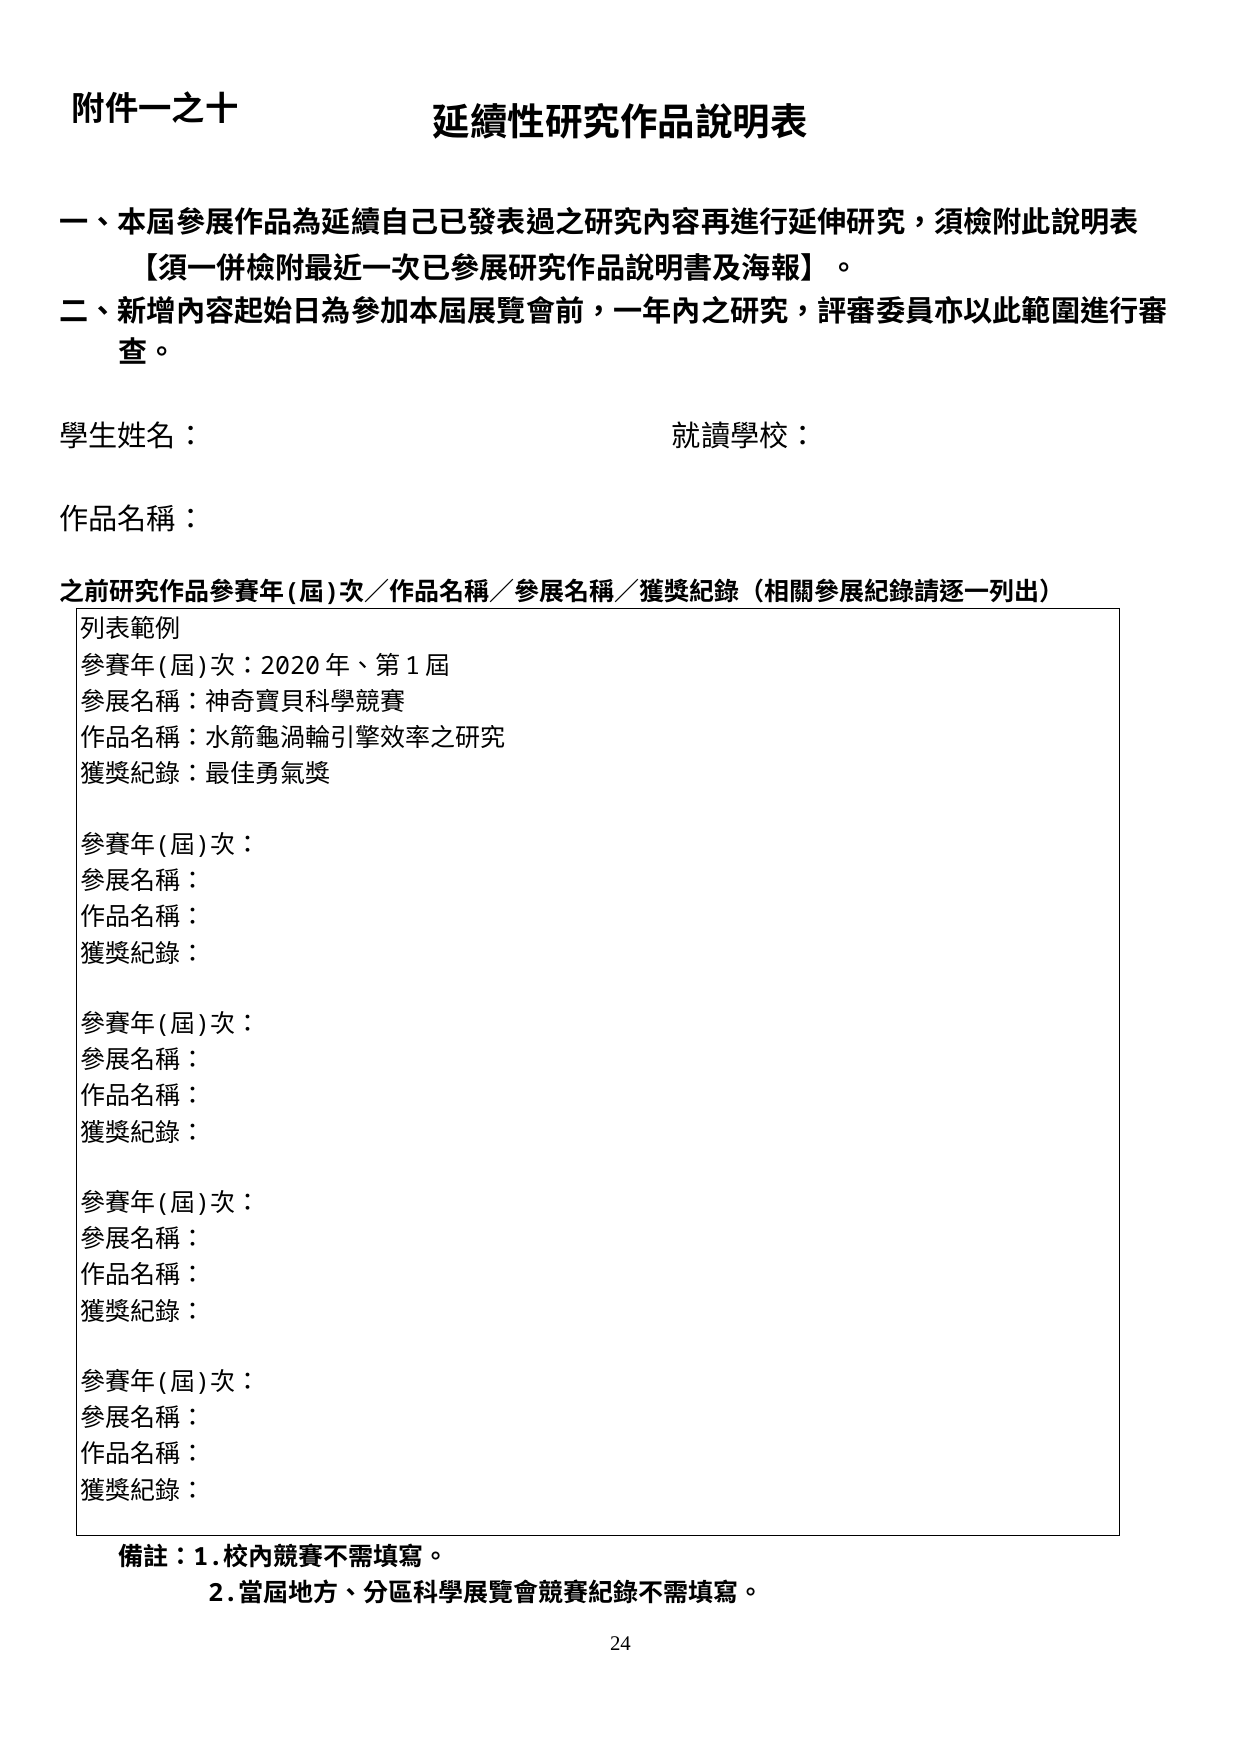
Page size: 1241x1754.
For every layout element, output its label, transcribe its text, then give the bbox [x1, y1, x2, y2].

text 【須一併檢附最近一次已參展研究作品說明書及海報】。 [59, 242, 1181, 288]
text 2.當屆地方、分區科學展覽會競賽紀錄不需填寫。 [59, 1572, 1181, 1609]
text 附件一之十 [72, 80, 263, 130]
text 一、本屆參展作品為延續自己已發表過之研究內容再進行延伸研究，須檢附此說明表 [59, 196, 1181, 242]
text 延續性研究作品說明表 [290, 92, 1181, 146]
table_header 列表範例 參賽年(屆)次：2020年、第1屆 參展名稱：神奇寶貝科學競賽 作品名稱：水箭龜渦輪引擎效率之研究 獲獎紀錄：最佳勇氣獎 參賽年(屆)次： 參展名稱： 作品名稱： 獲獎紀錄： 參賽年(屆)次： 參展名稱： 作品名稱： 獲獎紀錄： 參賽年(屆)次： 參展名稱： 作品名稱： 獲獎紀錄： 參賽年(屆)次： 參展名稱： 作品名稱： 獲獎紀錄： [77, 609, 1119, 1535]
text 備註：1.校內競賽不需填寫。 [59, 1536, 1181, 1572]
text 之前研究作品參賽年(屆)次／作品名稱／參展名稱／獲獎紀錄（相關參展紀錄請逐一列出） [59, 572, 1181, 608]
text 二、新增內容起始日為參加本屆展覽會前，一年內之研究，評審委員亦以此範圍進行審查。 [59, 288, 1181, 371]
text 作品名稱： [59, 496, 1181, 538]
text 學生姓名： 就讀學校： [59, 413, 1181, 454]
